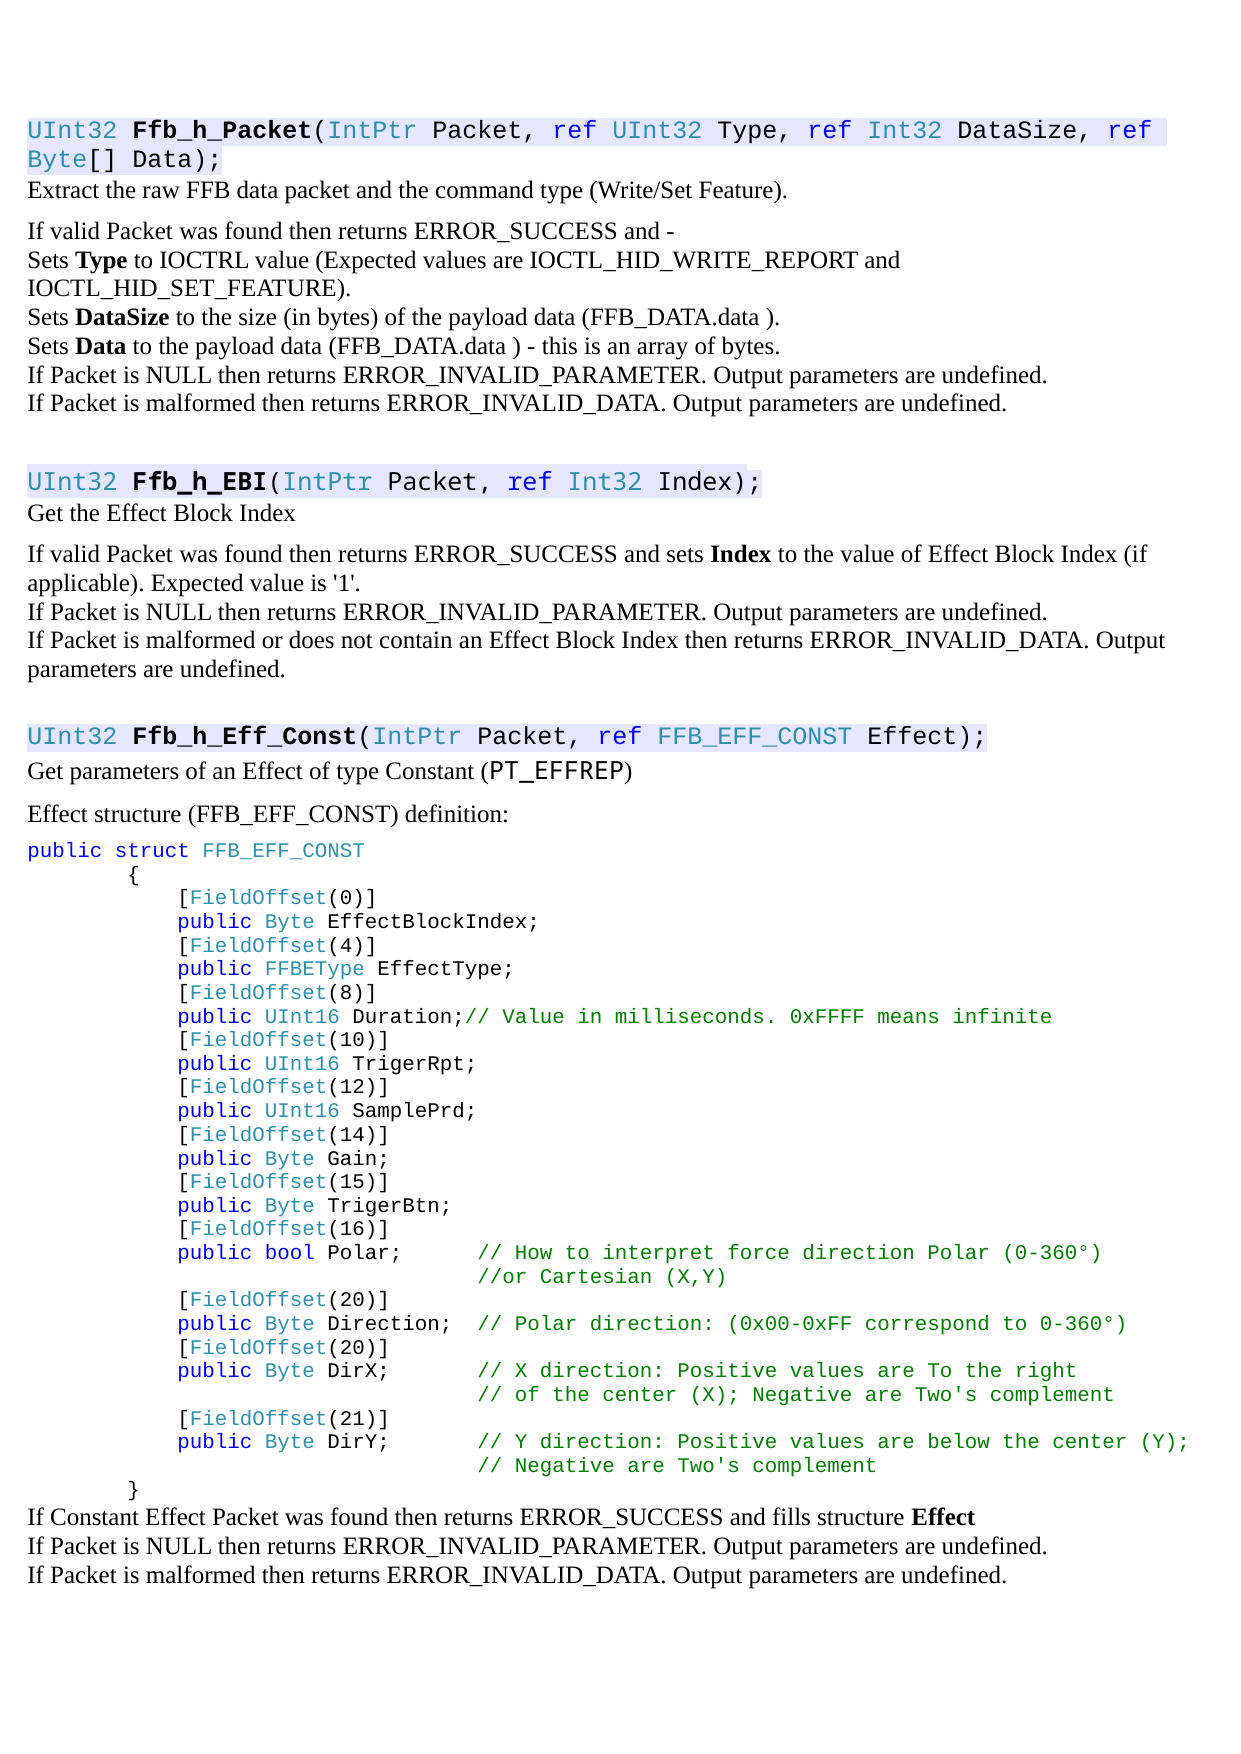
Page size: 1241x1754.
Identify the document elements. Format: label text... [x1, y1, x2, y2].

text If valid Packet was found then returns ERROR_SUCCESS and sets Index to the value of Effect Block Index (if applicable). Expected value is '1'. If Packet is NULL then returns ERROR_INVALID_PARAMETER. Output parameters are undefined. If Packet is malformed or does not contain an Effect Block Index then returns ERROR_INVALID_DATA. Output parameters are undefined. [27, 539, 1209, 683]
text [FieldOffset(12)] [27, 1077, 1209, 1100]
text If valid Packet was found then returns ERROR_SUCCESS and - Sets Type to IOCTRL value (Expected values are IOCTL_HID_WRITE_REPORT and IOCTL_HID_SET_FEATURE). Sets DataSize to the size (in bytes) of the payload data (FFB_DATA.data ). Sets Data to the payload data (FFB_DATA.data ) - this is an array of bytes. If Packet is NULL then returns ERROR_INVALID_PARAMETER. Output parameters are undefined. If Packet is malformed then returns ERROR_INVALID_DATA. Output parameters are undefined. [27, 216, 1209, 417]
text [FieldOffset(20)] [27, 1289, 1209, 1313]
text [FieldOffset(10)] [27, 1029, 1209, 1053]
text public Byte DirY; // Y direction: Positive values are below the center (Y); [27, 1431, 1209, 1455]
text public Byte DirX; // X direction: Positive values are To the right [27, 1360, 1209, 1384]
text public Byte TrigerBtn; [27, 1195, 1209, 1218]
text Effect structure (FFB_EFF_CONST) definition: [27, 799, 1209, 828]
text public UInt16 SamplePrd; [27, 1100, 1209, 1124]
text public struct FFB_EFF_CONST [27, 840, 1209, 864]
text [FieldOffset(16)] [27, 1218, 1209, 1242]
text public UInt16 TrigerRpt; [27, 1053, 1209, 1077]
text //or Cartesian (X,Y) [27, 1266, 1209, 1289]
text // Negative are Two's complement [27, 1455, 1209, 1478]
text } [27, 1478, 1209, 1502]
text // of the center (X); Negative are Two's complement [27, 1384, 1209, 1408]
text [FieldOffset(8)] [27, 982, 1209, 1006]
text Extract the raw FFB data packet and the command type (Write/Set Feature). [27, 175, 1209, 203]
text public Byte EffectBlockIndex; [27, 911, 1209, 935]
text [FieldOffset(14)] [27, 1124, 1209, 1147]
text [FieldOffset(4)] [27, 935, 1209, 958]
text UInt32 Ffb_h_Packet(IntPtr Packet, ref UInt32 Type, ref Int32 DataSize, ref Byte[] Data); [27, 118, 1209, 175]
text [FieldOffset(0)] [27, 887, 1209, 911]
text public bool Polar; // How to interpret force direction Polar (0-360°) [27, 1242, 1209, 1266]
text public UInt16 Duration;// Value in milliseconds. 0xFFFF means infinite [27, 1006, 1209, 1029]
text [FieldOffset(15)] [27, 1171, 1209, 1195]
text UInt32 Ffb_h_EBI(IntPtr Packet, ref Int32 Index); [747, 464, 1209, 498]
text public Byte Direction; // Polar direction: (0x00-0xFF correspond to 0-360°) [27, 1313, 1209, 1337]
text { [27, 864, 1209, 887]
text public FFBEType EffectType; [27, 958, 1209, 982]
text [FieldOffset(20)] [27, 1337, 1209, 1360]
text [FieldOffset(21)] [27, 1408, 1209, 1431]
text UInt32 Ffb_h_Eff_Const(IntPtr Packet, ref FFB_EFF_CONST Effect); [987, 724, 1209, 752]
text Get the Effect Block Index [27, 498, 1209, 527]
text public Byte Gain; [27, 1147, 1209, 1171]
text Get parameters of an Effect of type Constant (PT_EFFREP) [27, 752, 1209, 786]
text If Constant Effect Packet was found then returns ERROR_SUCCESS and fills structure Effect If Packet is NULL then returns ERROR_INVALID_PARAMETER. Output parameters are undefined. If Packet is malformed then returns ERROR_INVALID_DATA. Output parameters are undefined. [27, 1502, 1209, 1588]
